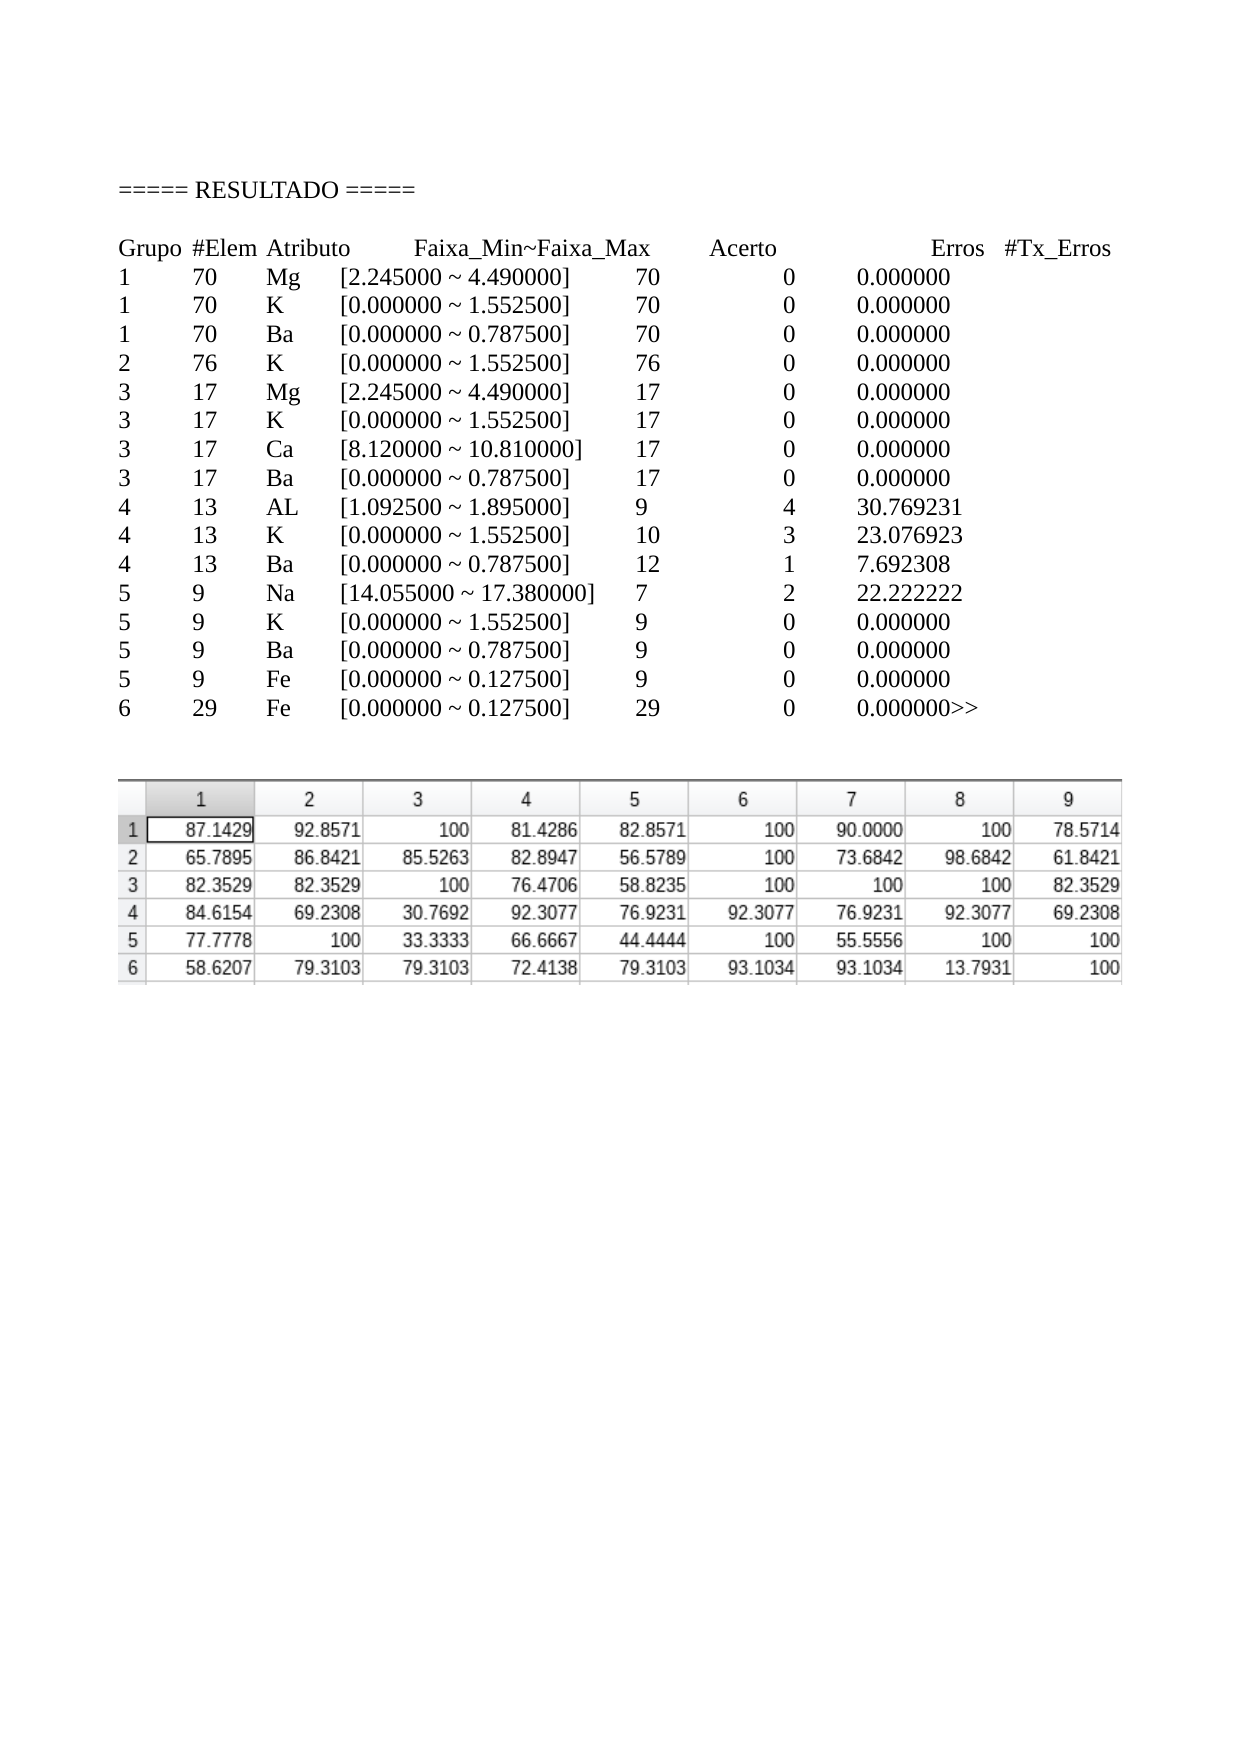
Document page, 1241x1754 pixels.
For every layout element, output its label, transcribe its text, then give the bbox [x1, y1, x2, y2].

text 3 17 K [0.000000 ~ 1.552500] 17 0 0.000000 [118, 406, 1122, 434]
text 1 70 Mg [2.245000 ~ 4.490000] 70 0 0.000000 [118, 262, 1122, 291]
text 5 9 Na [14.055000 ~ 17.380000] 7 2 22.222222 [118, 578, 1122, 607]
text 3 17 Ca [8.120000 ~ 10.810000] 17 0 0.000000 [118, 434, 1122, 463]
text 3 17 Ba [0.000000 ~ 0.787500] 17 0 0.000000 [118, 463, 1122, 492]
text 1 70 K [0.000000 ~ 1.552500] 70 0 0.000000 [118, 291, 1122, 319]
text Grupo #Elem Atributo Faixa_Min~Faixa_Max Acerto Erros #Tx_Erros [118, 233, 1122, 262]
text 4 13 AL [1.092500 ~ 1.895000] 9 4 30.769231 [118, 492, 1122, 521]
text 5 9 K [0.000000 ~ 1.552500] 9 0 0.000000 [118, 607, 1122, 636]
text 2 76 K [0.000000 ~ 1.552500] 76 0 0.000000 [118, 348, 1122, 377]
text 5 9 Fe [0.000000 ~ 0.127500] 9 0 0.000000 [118, 664, 1122, 693]
text 6 29 Fe [0.000000 ~ 0.127500] 29 0 0.000000>> [118, 693, 1122, 722]
text 4 13 Ba [0.000000 ~ 0.787500] 12 1 7.692308 [118, 549, 1122, 578]
text ===== RESULTADO ===== [118, 176, 1122, 204]
text 4 13 K [0.000000 ~ 1.552500] 10 3 23.076923 [118, 521, 1122, 549]
text 3 17 Mg [2.245000 ~ 4.490000] 17 0 0.000000 [118, 377, 1122, 406]
text 1 70 Ba [0.000000 ~ 0.787500] 70 0 0.000000 [118, 319, 1122, 348]
picture [118, 779, 1123, 985]
text 5 9 Ba [0.000000 ~ 0.787500] 9 0 0.000000 [118, 636, 1122, 664]
